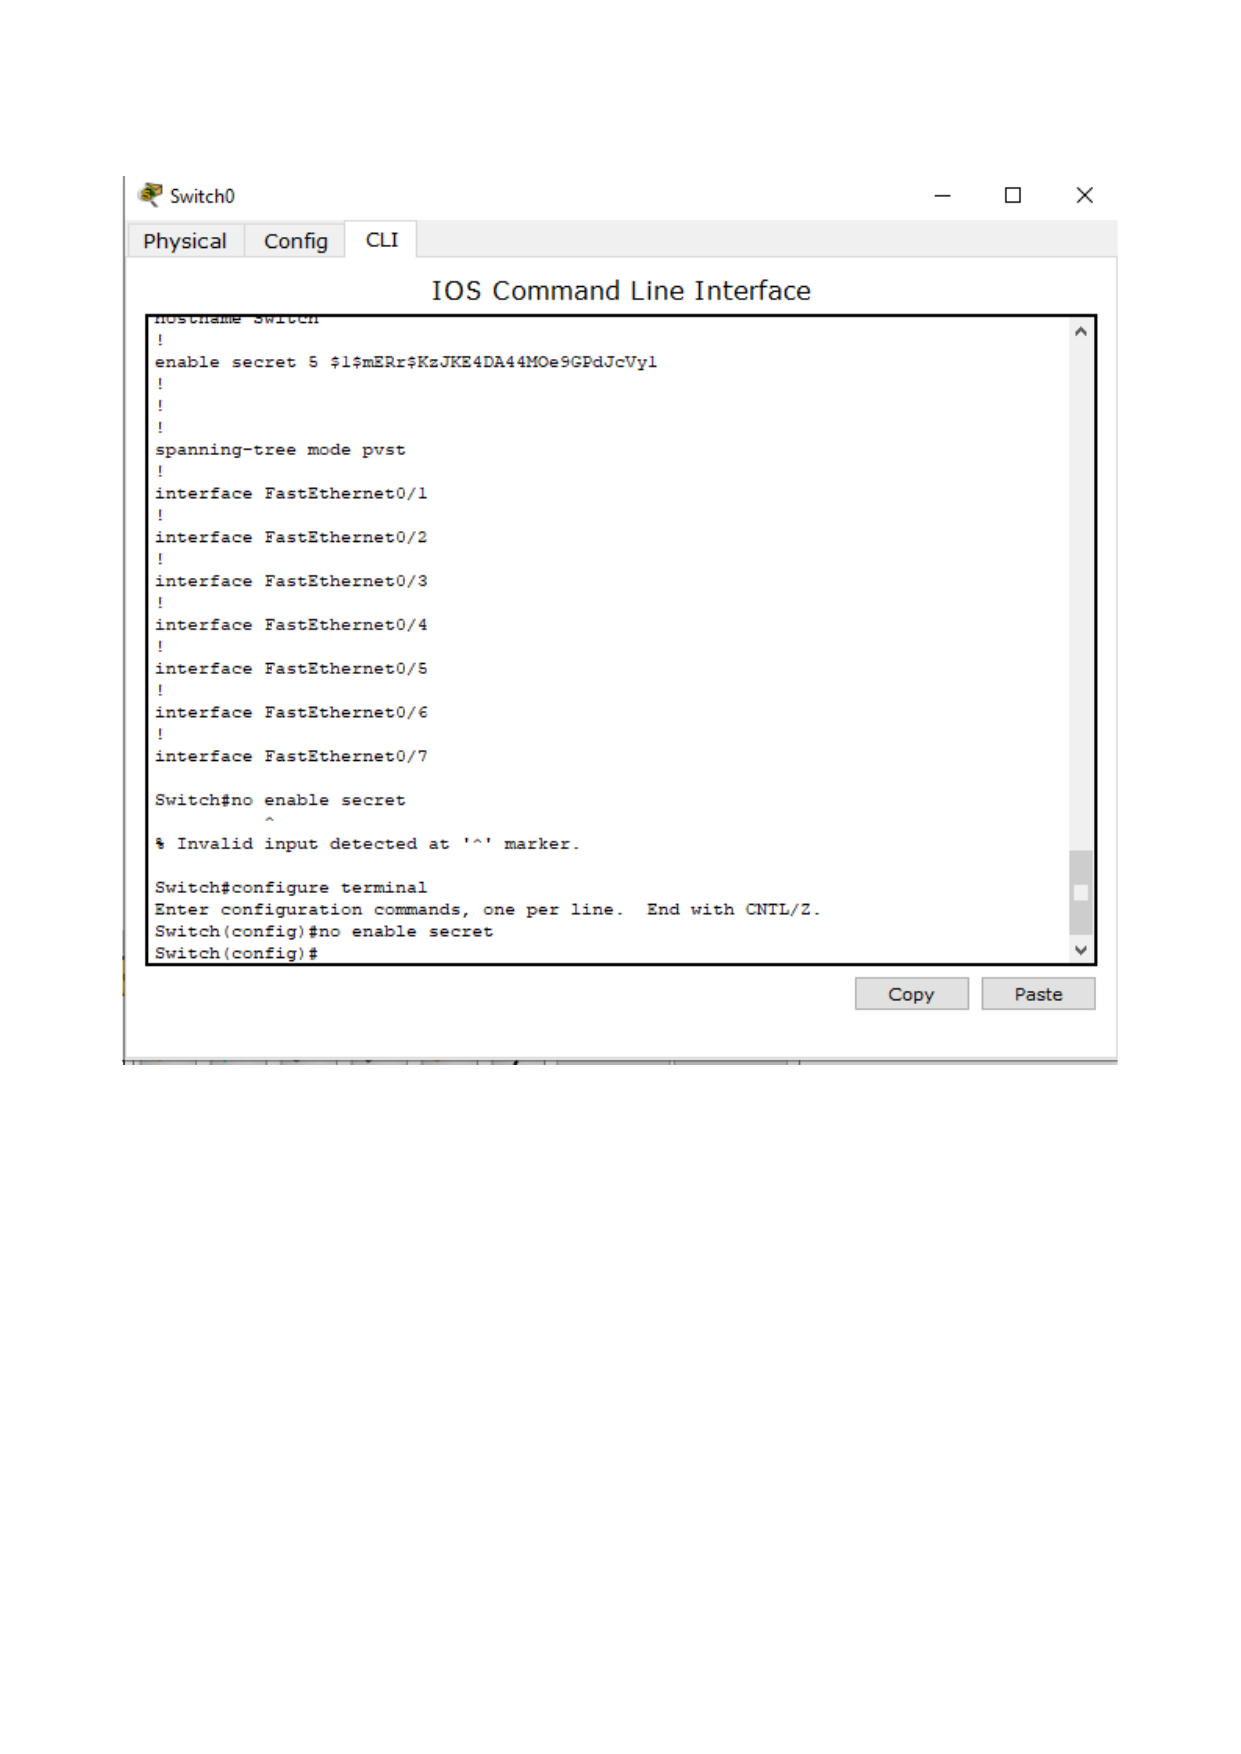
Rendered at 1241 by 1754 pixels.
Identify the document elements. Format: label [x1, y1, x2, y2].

picture [122, 176, 1118, 1065]
